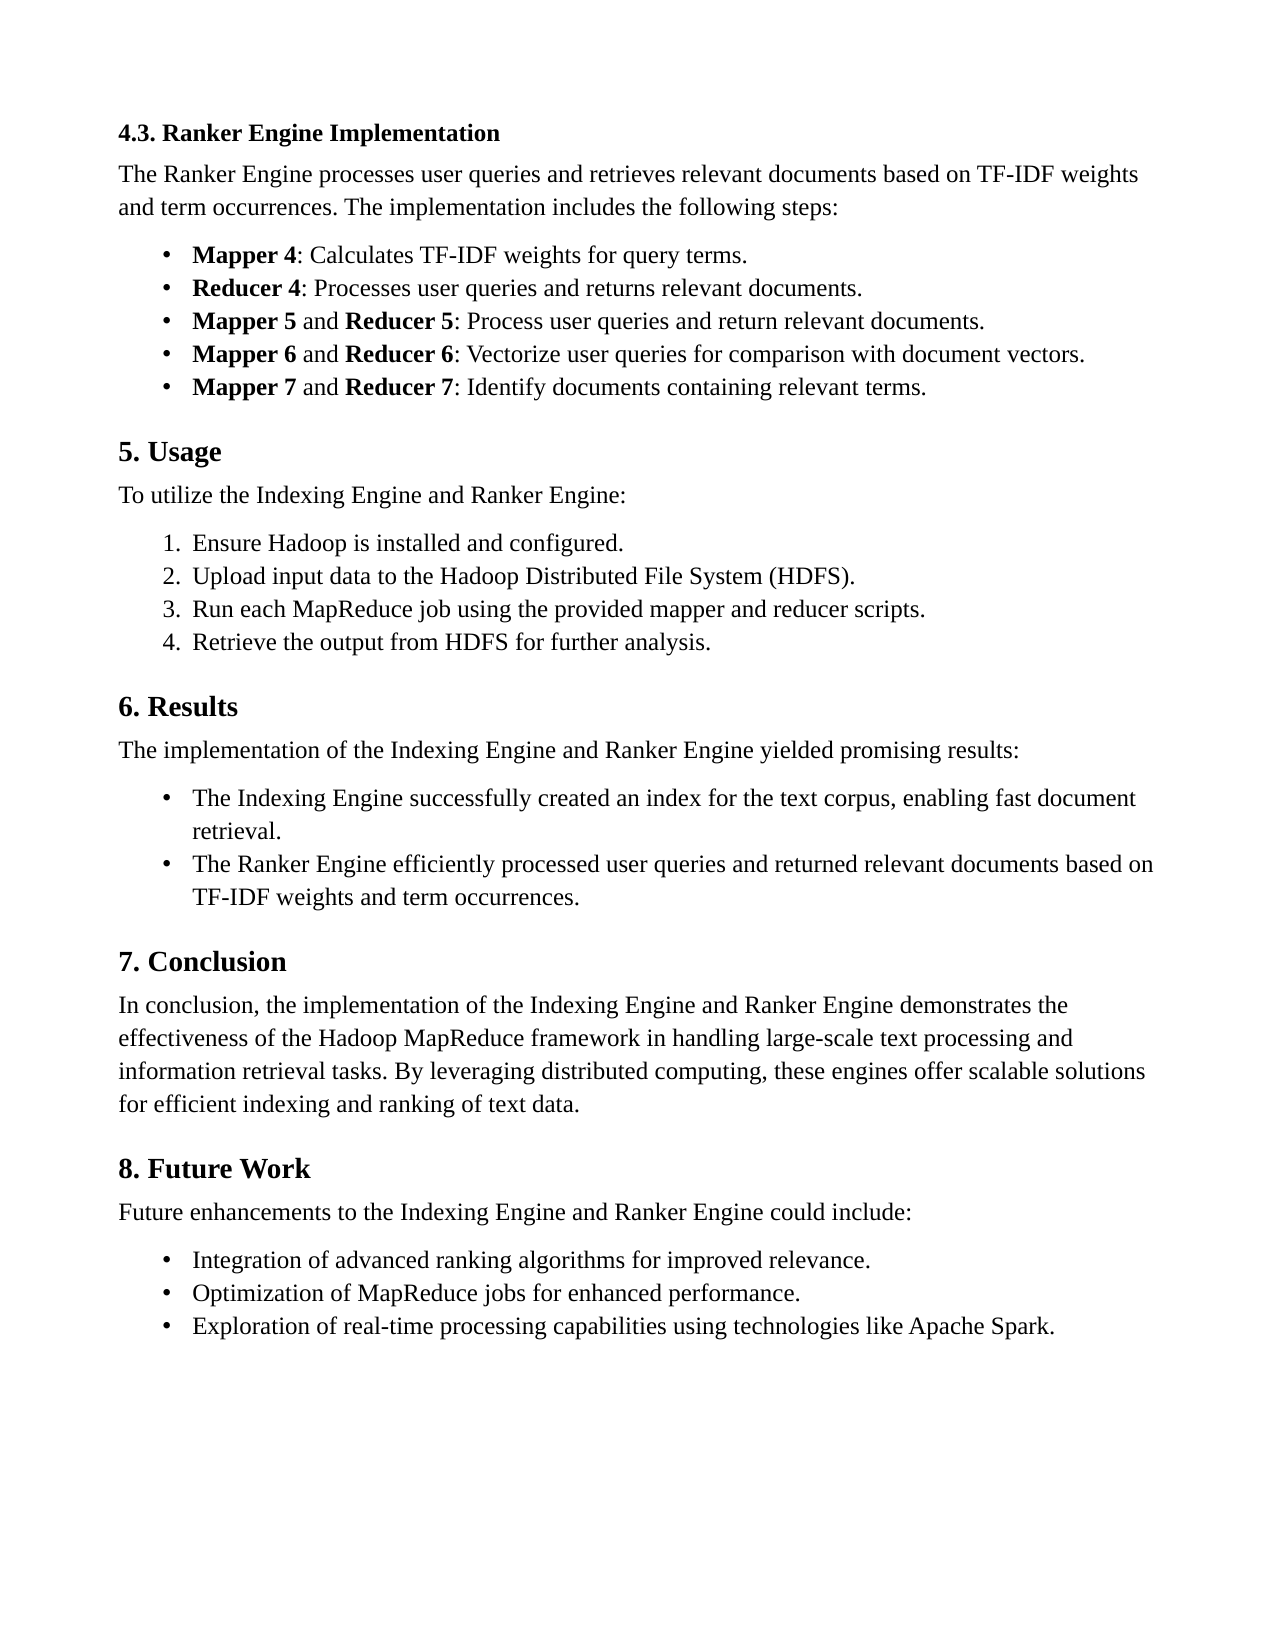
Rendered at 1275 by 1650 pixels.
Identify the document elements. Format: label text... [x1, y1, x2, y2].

list Mapper 4: Calculates TF-IDF weights for query terms. [162, 240, 1157, 269]
list Upload input data to the Hadoop Distributed File System (HDFS). [162, 561, 1157, 590]
subtitle 6. Results [118, 689, 1157, 723]
text Future enhancements to the Indexing Engine and Ranker Engine could include: [118, 1197, 1157, 1226]
list Mapper 7 and Reducer 7: Identify documents containing relevant terms. [162, 372, 1157, 401]
subtitle 8. Future Work [118, 1151, 1157, 1185]
text In conclusion, the implementation of the Indexing Engine and Ranker Engine demonstrates the effectiveness of the Hadoop MapReduce framework in handling large-scale text processing and information retrieval tasks. By leveraging distributed computing, these engines offer scalable solutions for efficient indexing and ranking of text data. [118, 990, 1157, 1118]
text The Ranker Engine processes user queries and retrieves relevant documents based on TF-IDF weights and term occurrences. The implementation includes the following steps: [118, 159, 1157, 221]
list Retrieve the output from HDFS for further analysis. [162, 627, 1157, 656]
list Integration of advanced ranking algorithms for improved relevance. [162, 1245, 1157, 1274]
list Ensure Hadoop is installed and configured. [162, 528, 1157, 557]
list The Indexing Engine successfully created an index for the text corpus, enabling fast document retrieval. [162, 783, 1157, 844]
subtitle 4.3. Ranker Engine Implementation [118, 118, 1157, 147]
list The Ranker Engine efficiently processed user queries and returned relevant documents based on TF-IDF weights and term occurrences. [162, 849, 1157, 911]
list Optimization of MapReduce jobs for enhanced performance. [162, 1278, 1157, 1307]
subtitle 7. Conclusion [118, 944, 1157, 978]
list Exploration of real-time processing capabilities using technologies like Apache Spark. [162, 1311, 1157, 1340]
list Mapper 6 and Reducer 6: Vectorize user queries for comparison with document vectors. [162, 339, 1157, 368]
list Reducer 4: Processes user queries and returns relevant documents. [162, 273, 1157, 302]
text The implementation of the Indexing Engine and Ranker Engine yielded promising results: [118, 735, 1157, 764]
list Run each MapReduce job using the provided mapper and reducer scripts. [162, 594, 1157, 623]
text To utilize the Indexing Engine and Ranker Engine: [118, 480, 1157, 509]
list Mapper 5 and Reducer 5: Process user queries and return relevant documents. [162, 306, 1157, 335]
subtitle 5. Usage [118, 434, 1157, 468]
